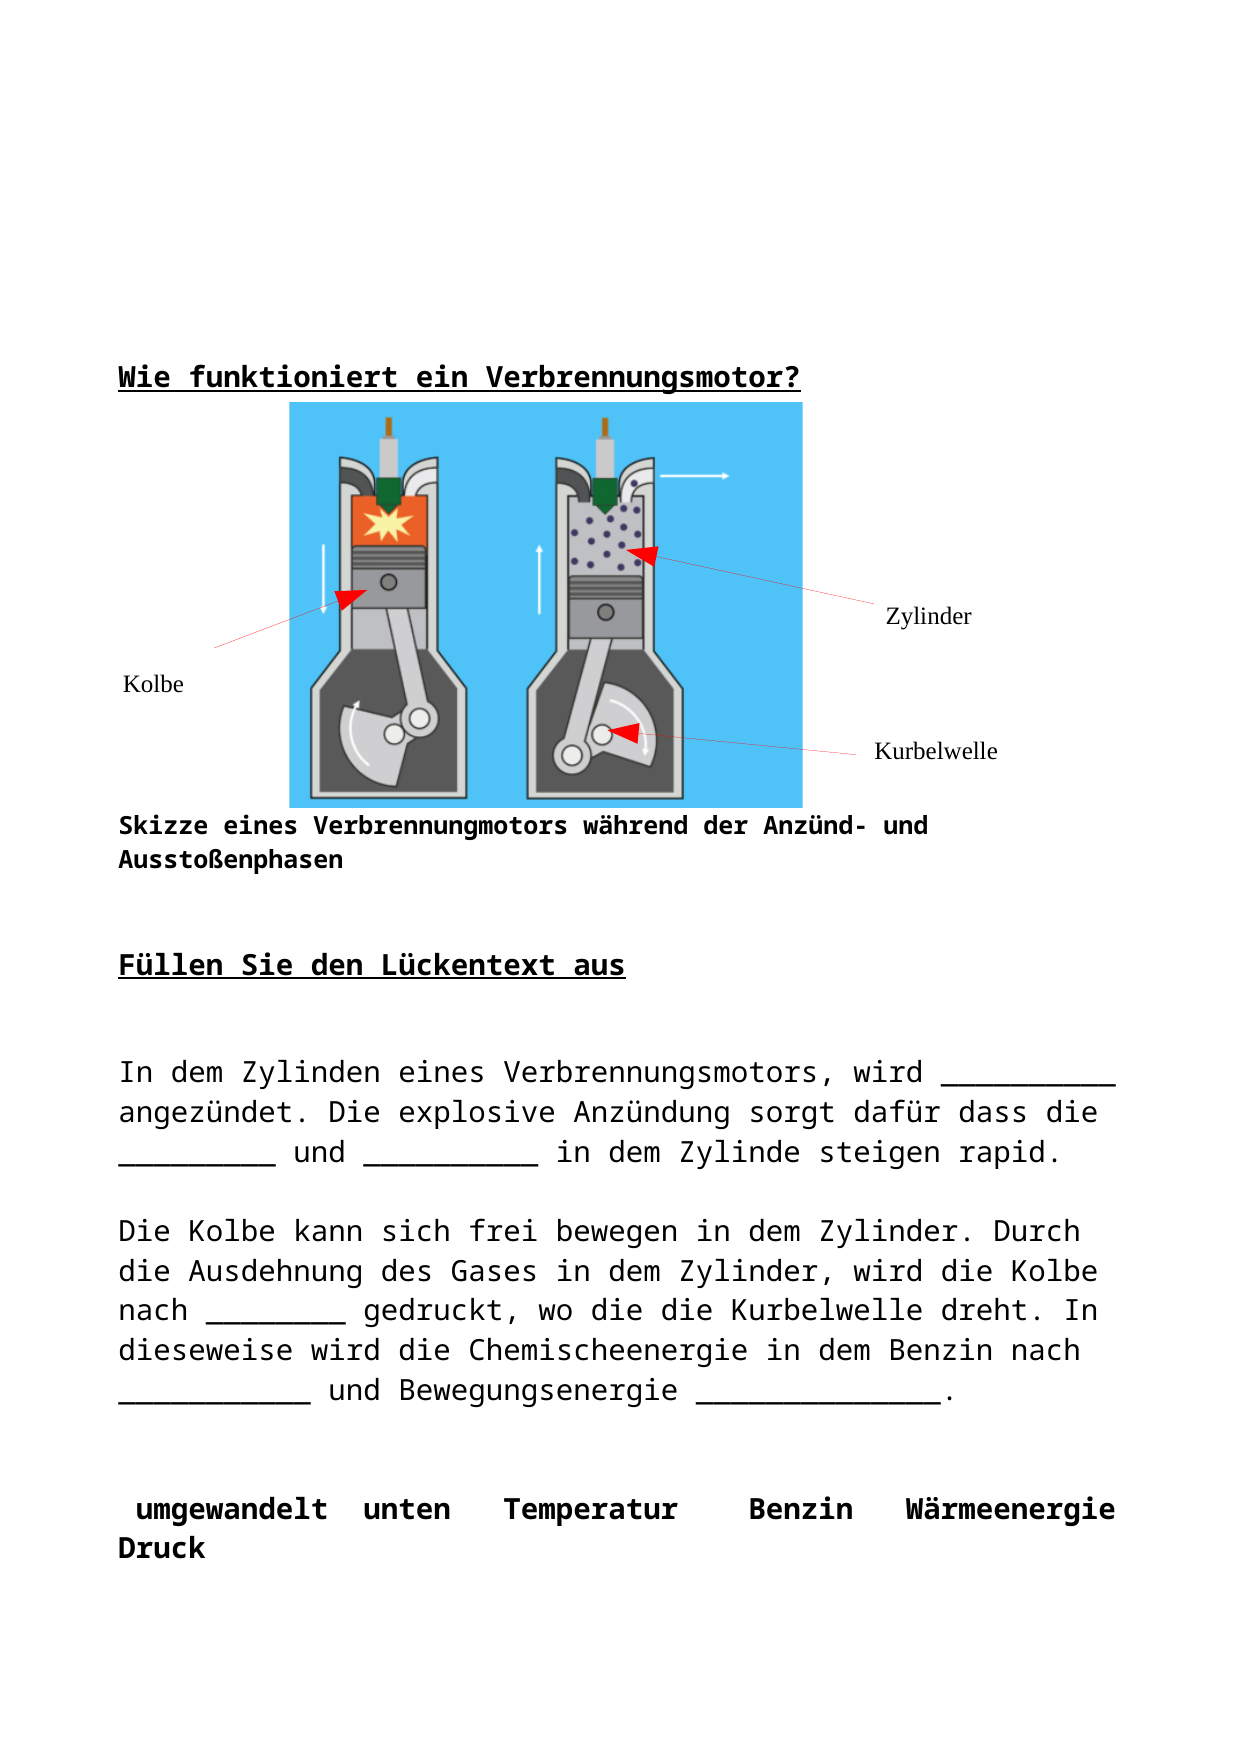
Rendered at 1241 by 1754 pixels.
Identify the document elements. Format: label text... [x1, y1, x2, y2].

text In dem Zylinden eines Verbrennungsmotors, wird __________ angezündet. Die explosive Anzündung sorgt dafür dass die _________ und __________ in dem Zylinde steigen rapid. [118, 1052, 1122, 1171]
text Die Kolbe kann sich frei bewegen in dem Zylinder. Durch die Ausdehnung des Gases in dem Zylinder, wird die Kolbe nach ________ gedruckt, wo die die Kurbelwelle dreht. In dieseweise wird die Chemischeenergie in dem Benzin nach ___________ und Bewegungsenergie ______________. [118, 1210, 1122, 1409]
text Füllen Sie den Lückentext aus [118, 944, 1122, 983]
text Wie funktioniert ein Verbrennungsmotor? [118, 357, 1122, 396]
text Skizze eines Verbrennungmotors während der Anzünd- und Ausstoßenphasen [118, 396, 1122, 876]
picture [289, 402, 803, 808]
text umgewandelt unten Temperatur Benzin Wärmeenergie Druck [118, 1488, 1122, 1567]
